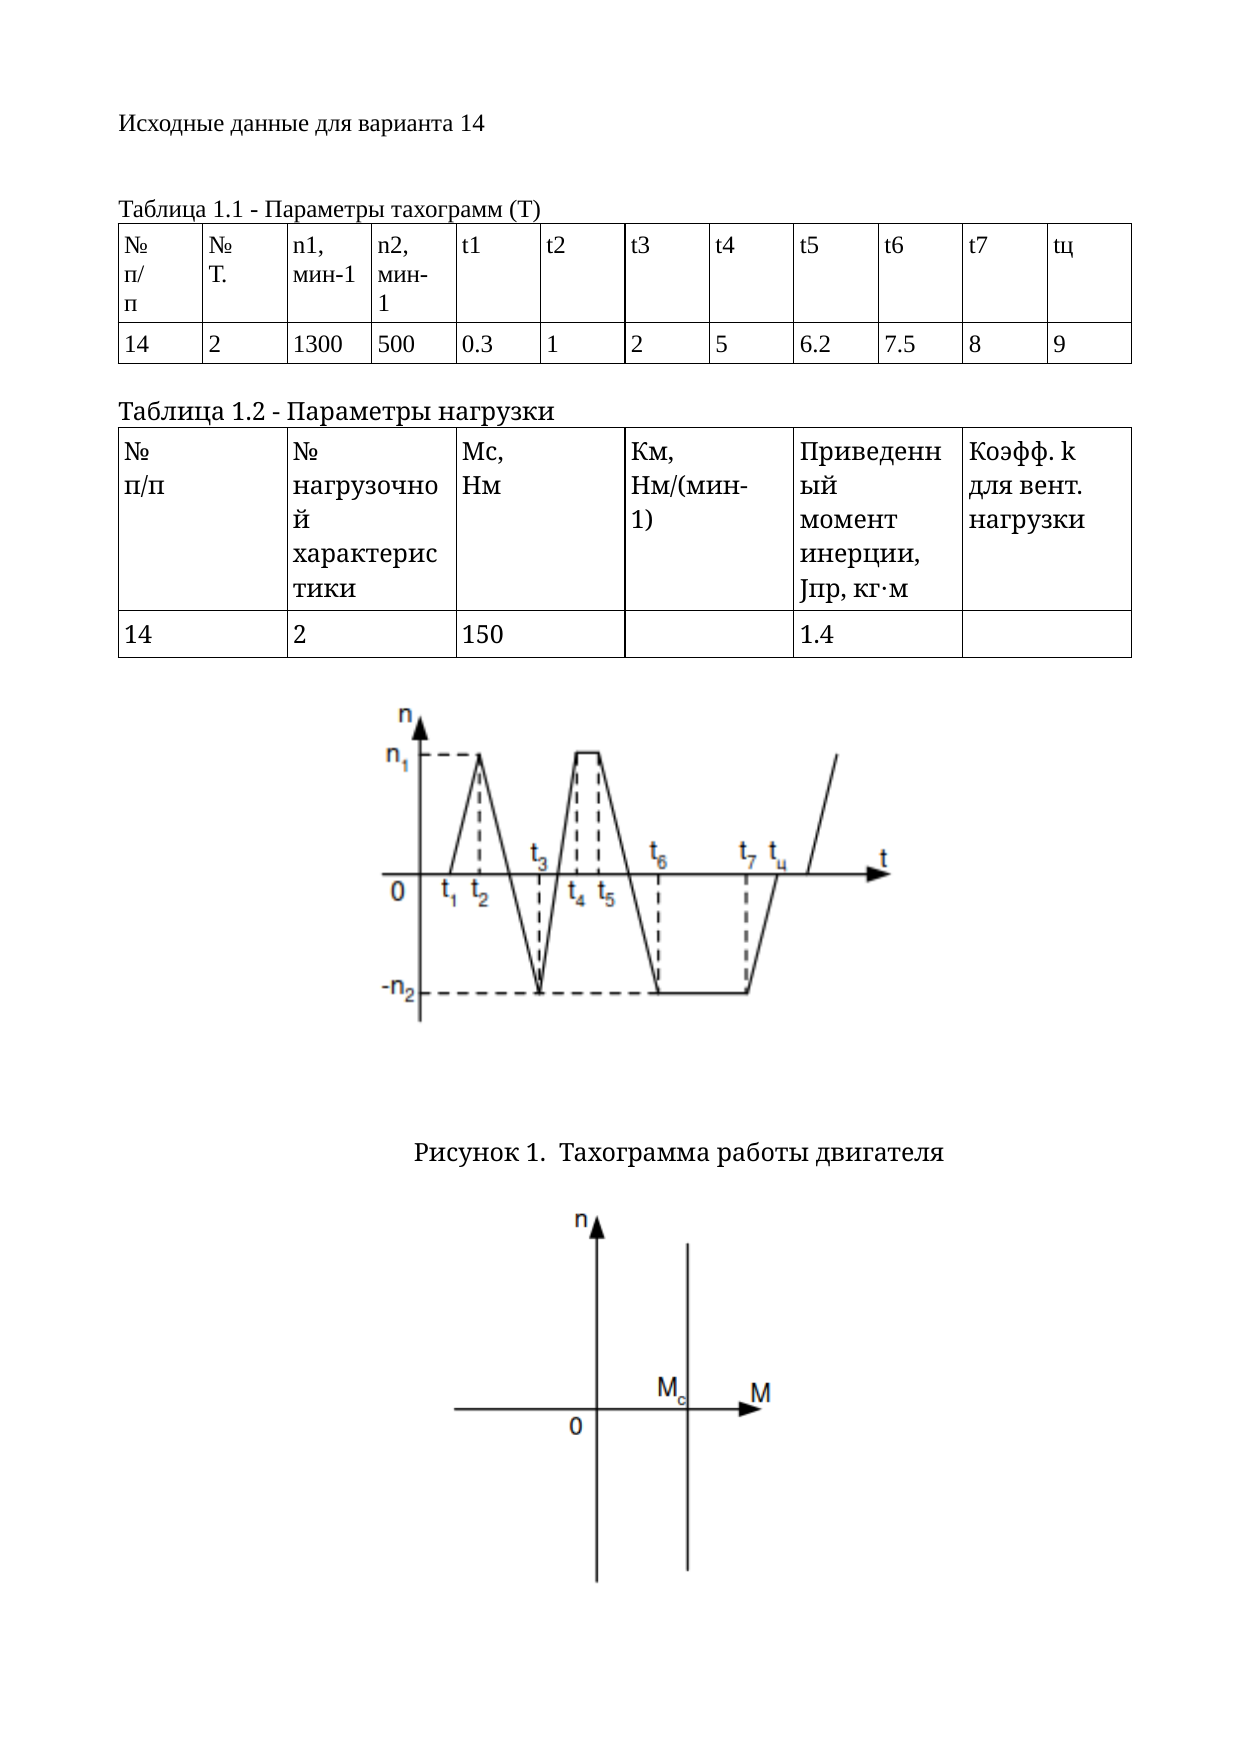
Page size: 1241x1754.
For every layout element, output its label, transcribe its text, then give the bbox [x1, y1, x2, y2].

table_cell 8 [963, 323, 1047, 363]
text Таблица 1.2 - Параметры нагрузки [118, 393, 1132, 427]
table_header № Т. [203, 224, 287, 322]
table_cell 14 [119, 611, 287, 657]
table_header t1 [457, 224, 540, 322]
text Рисунок 1. Тахограмма работы двигателя [118, 1134, 1132, 1168]
table_header t4 [710, 224, 793, 322]
table_cell 500 [372, 323, 456, 363]
table_cell [626, 611, 793, 657]
picture [435, 1168, 815, 1607]
table_cell 2 [626, 323, 709, 363]
table_cell 1 [541, 323, 624, 363]
table_cell 6.2 [794, 323, 878, 363]
table_header № п/п [119, 428, 287, 610]
table_cell 7.5 [879, 323, 962, 363]
table_cell 9 [1048, 323, 1131, 363]
table_header t7 [963, 224, 1047, 322]
picture [341, 691, 909, 1054]
table_cell 1300 [288, 323, 371, 363]
table_cell 0.3 [457, 323, 540, 363]
table_header n2, мин- 1 [372, 224, 456, 322]
table_header n1, мин-1 [288, 224, 371, 322]
text Исходные данные для варианта 14 [118, 108, 1132, 137]
table_cell 2 [288, 611, 456, 657]
table_header t5 [794, 224, 878, 322]
text Таблица 1.1 - Параметры тахограмм (Т) [118, 194, 1132, 223]
table_cell 5 [710, 323, 793, 363]
table_cell 2 [203, 323, 287, 363]
table_header tц [1048, 224, 1131, 322]
table_header t2 [541, 224, 624, 322]
table_cell [963, 611, 1131, 657]
table_header Км, Нм/(мин- 1) [626, 428, 793, 610]
table_header № нагрузочной характеристики [288, 428, 456, 610]
table_header Приведенный момент инерции, Jпр, кг⋅м [794, 428, 962, 610]
table_cell 14 [119, 323, 202, 363]
table_header № п/ п [119, 224, 202, 322]
table_cell 1.4 [794, 611, 962, 657]
table_header t6 [879, 224, 962, 322]
table_header Коэфф. k для вент. нагрузки [963, 428, 1131, 610]
table_cell 150 [457, 611, 624, 657]
table_header Мс, Нм [457, 428, 624, 610]
table_header t3 [626, 224, 709, 322]
